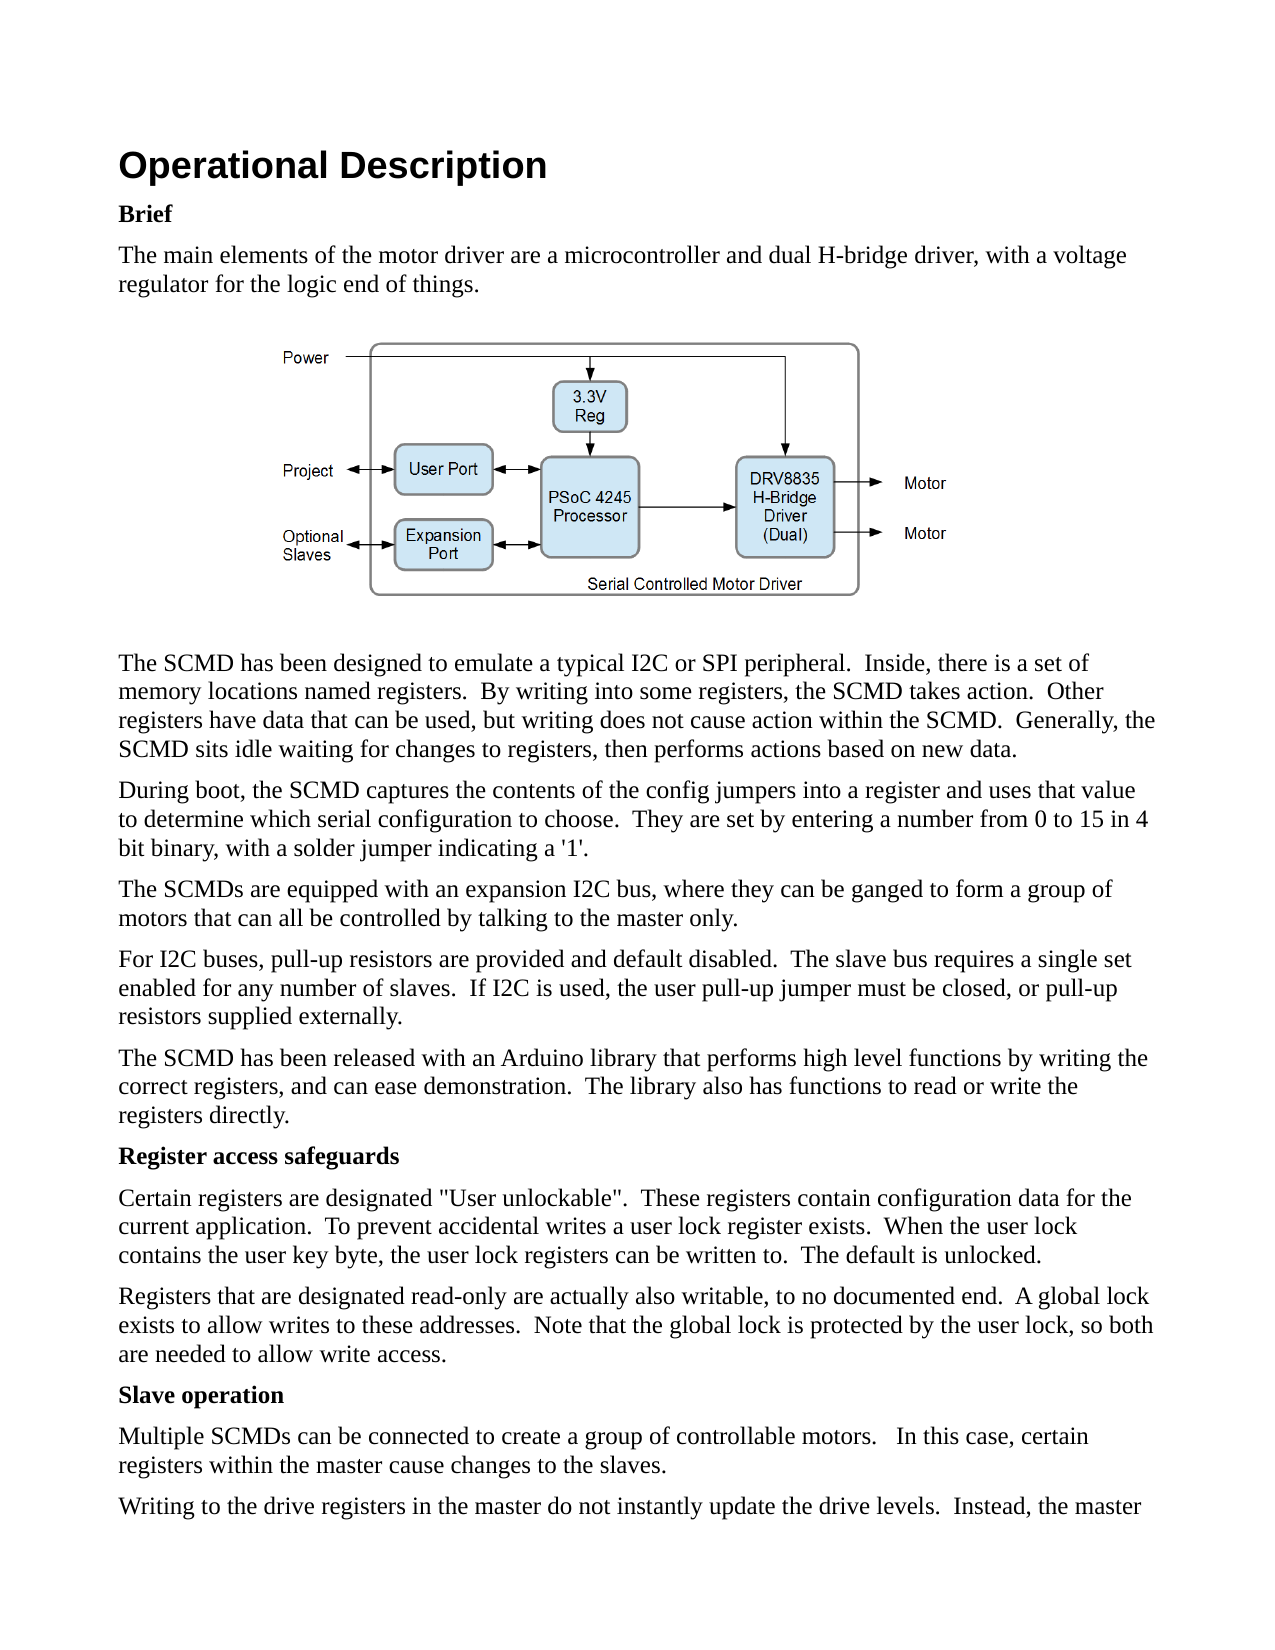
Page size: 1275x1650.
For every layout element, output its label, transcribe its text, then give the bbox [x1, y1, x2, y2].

subtitle Operational Description [118, 143, 1157, 187]
text Register access safeguards [118, 1141, 1157, 1170]
text Brief [118, 199, 1157, 228]
text The main elements of the motor driver are a microcontroller and dual H-bridge driver, with a voltage regulator for the logic end of things. [118, 241, 1157, 298]
text Certain registers are designated "User unlockable". These registers contain configuration data for the current application. To prevent accidental writes a user lock register exists. When the user lock contains the user key byte, the user lock registers can be written to. The default is unlocked. [118, 1183, 1157, 1269]
text Writing to the drive registers in the master do not instantly update the drive levels. Instead, the master [118, 1491, 1157, 1520]
text The SCMD has been designed to emulate a typical I2C or SPI peripheral. Inside, there is a set of memory locations named registers. By writing into some registers, the SCMD takes action. Other registers have data that can be used, but writing does not cause action within the SCMD. Generally, the SCMD sits idle waiting for changes to registers, then performs actions based on new data. [118, 648, 1157, 763]
text The SCMDs are equipped with an expansion I2C bus, where they can be ganged to form a group of motors that can all be controlled by talking to the master only. [118, 874, 1157, 931]
text Multiple SCMDs can be connected to create a group of controllable motors. In this case, certain registers within the master cause changes to the slaves. [118, 1421, 1157, 1479]
text Slave operation [118, 1380, 1157, 1409]
picture [262, 330, 962, 607]
text Registers that are designated read-only are actually also writable, to no documented end. A global lock exists to allow writes to these addresses. Note that the global lock is protected by the user lock, so both are needed to allow write access. [118, 1281, 1157, 1368]
text For I2C buses, pull-up resistors are provided and default disabled. The slave bus requires a single set enabled for any number of slaves. If I2C is used, the user pull-up jumper must be closed, or pull-up resistors supplied externally. [118, 944, 1157, 1030]
text The SCMD has been released with an Arduino library that performs high level functions by writing the correct registers, and can ease demonstration. The library also has functions to read or write the registers directly. [118, 1043, 1157, 1129]
text During boot, the SCMD captures the contents of the config jumpers into a register and uses that value to determine which serial configuration to choose. They are set by entering a number from 0 to 15 in 4 bit binary, with a solder jumper indicating a '1'. [118, 775, 1157, 861]
